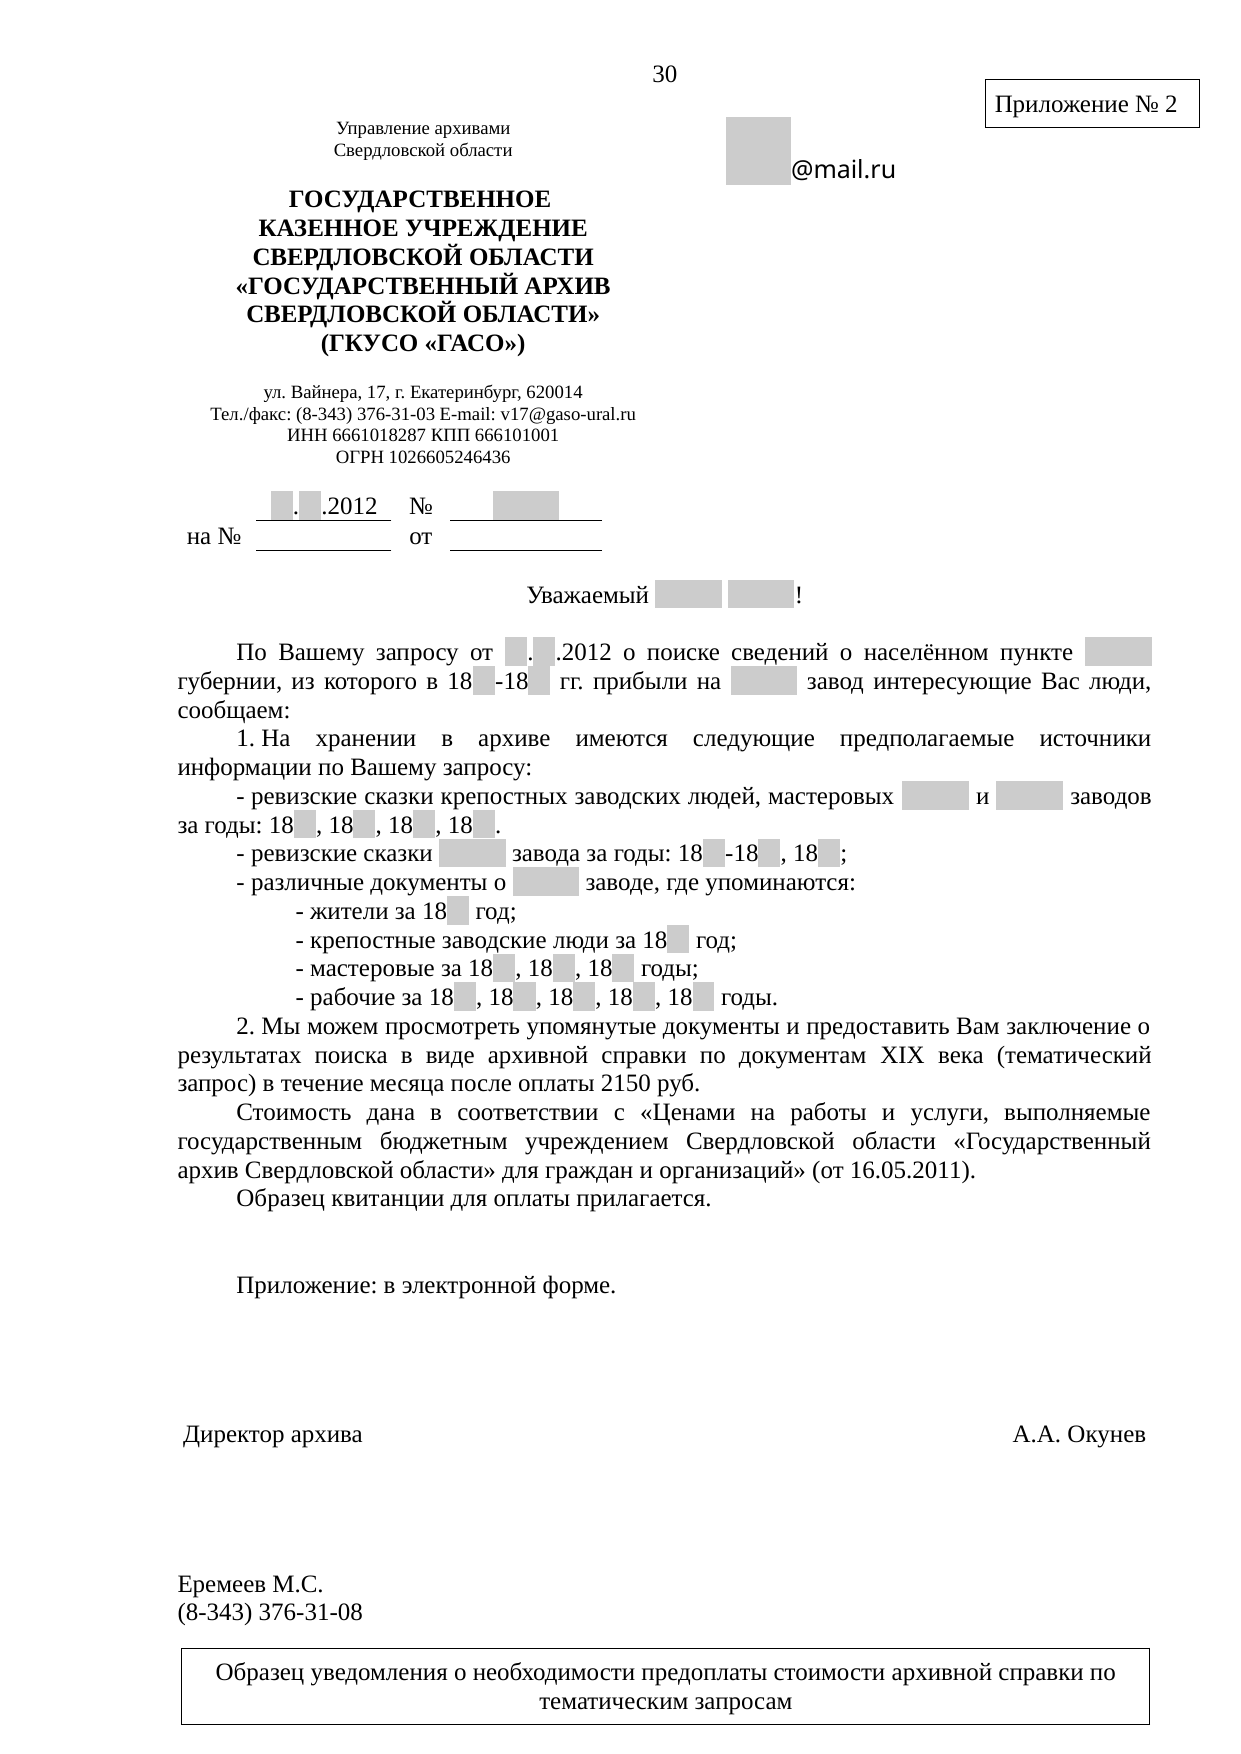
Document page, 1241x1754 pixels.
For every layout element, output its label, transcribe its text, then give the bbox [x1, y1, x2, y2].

table_header А.А. Окунев [664, 1414, 1152, 1454]
table_header Управление архивами Свердловской области государственное КАЗЕННОЕ Учреждение свердловской области «Государственный архив Свердловской области» (ГКУСО «ГАСО») ул. Вайнера, 17, г. Екатеринбург, 620014 Тел./факс: (8-343) 376-31-03 E-mail: v17@gaso-ural.ru ИНН 6661018287 КПП 666101001 ОГРН 1026605246436 [177, 117, 669, 491]
text - мастеровые за 18??, 18??, 18?? годы; [295, 953, 1152, 982]
table_cell [444, 521, 608, 551]
text - ревизские сказки ?????? завода за годы: 18??-18??, 18??; [177, 838, 1152, 867]
text - жители за 18?? год; [295, 896, 1152, 925]
text Образец уведомления о необходимости предоплаты стоимости архивной справки по тематическим запросам [191, 1657, 1140, 1715]
text По Вашему запросу от ??.??.2012 о поиске сведений о населённом пункте ?????? губернии, из которого в 18??-18?? гг. прибыли на ?????? завод интересующие Вас люди, сообщаем: [177, 637, 1152, 723]
text Стоимость дана в соответствии с «Ценами на работы и услуги, выполняемые государственным бюджетным учреждением Свердловской области «Государственный архив Свердловской области» для граждан и организаций» (от 16.05.2011). [177, 1097, 1152, 1183]
table_cell [669, 491, 1152, 551]
text 2. Мы можем просмотреть упомянутые документы и предоставить Вам заключение о результатах поиска в виде архивной справки по документам XIX века (тематический запрос) в течение месяца после оплаты 2150 руб. [177, 1011, 1152, 1097]
table_cell ??.??.2012 [251, 491, 397, 521]
table_cell [608, 521, 669, 551]
table_cell № [397, 491, 444, 521]
table_cell ?????? [444, 491, 608, 521]
text - различные документы о ?????? заводе, где упоминаются: [177, 867, 1152, 896]
text - рабочие за 18??, 18??, 18??, 18??, 18?? годы. [295, 982, 1152, 1011]
text - крепостные заводские люди за 18?? год; [295, 925, 1152, 953]
table_cell от [397, 521, 444, 551]
text Уважаемый ?????? ??????! [177, 580, 1152, 608]
table_header ?????? ??????@mail.ru [669, 117, 1152, 491]
text - ревизские сказки крепостных заводских людей, мастеровых ?????? и ?????? заводов за годы: 18??, 18??, 18??, 18??. [177, 781, 1152, 838]
table_cell на № [177, 521, 251, 551]
table_cell [177, 491, 251, 521]
text Образец квитанции для оплаты прилагается. [177, 1183, 1152, 1212]
text 1. На хранении в архиве имеются следующие предполагаемые источники информации по Вашему запросу: [177, 723, 1152, 781]
table_cell [608, 491, 669, 521]
text (8-343) 376-31-08 [177, 1597, 1152, 1626]
text Приложение: в электронной форме. [177, 1270, 1152, 1298]
table_header Директор архива [177, 1414, 664, 1454]
text Приложение № 2 [994, 89, 1190, 118]
text Еремеев М.С. [177, 1569, 1152, 1597]
table_cell [251, 521, 397, 551]
